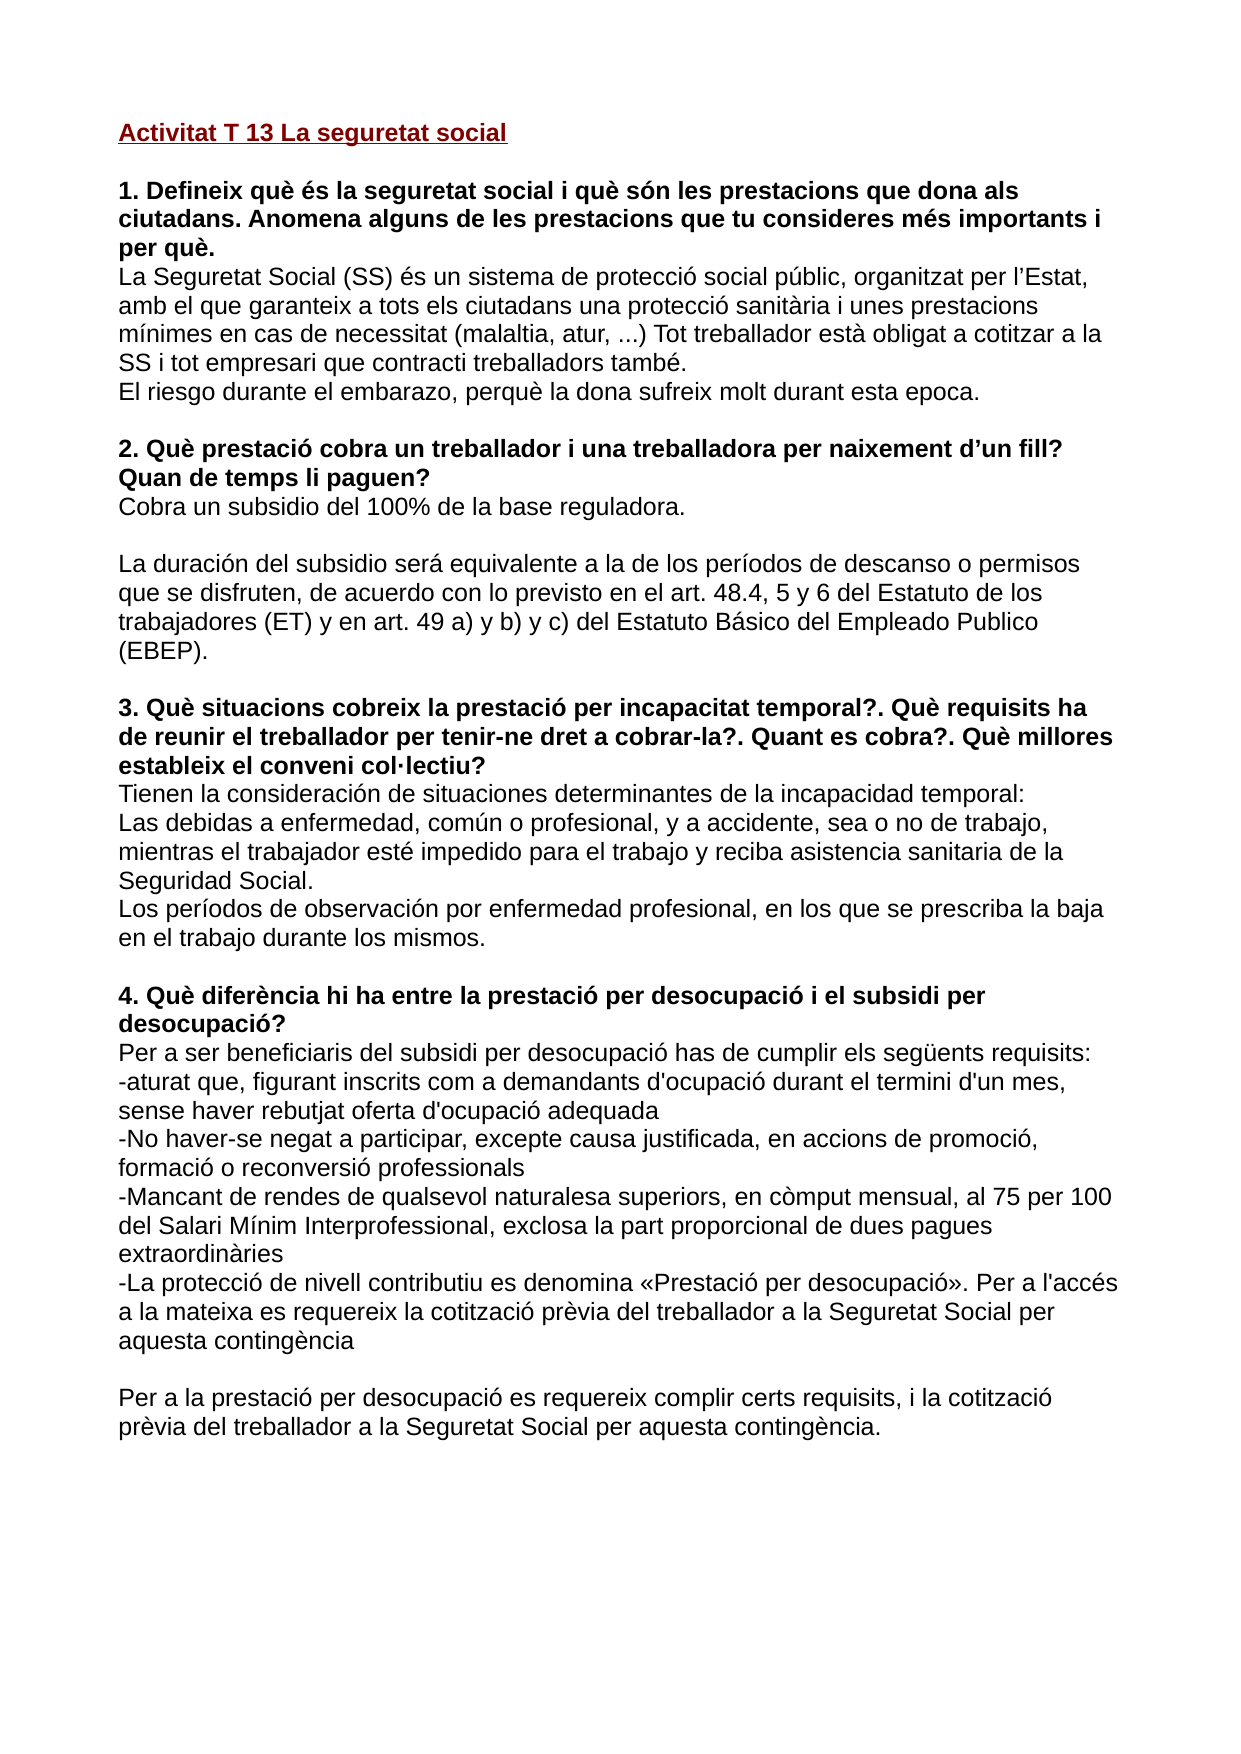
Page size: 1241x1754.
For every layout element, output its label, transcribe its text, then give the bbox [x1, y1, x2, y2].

text 2. Què prestació cobra un treballador i una treballadora per naixement d’un fill? [118, 434, 1122, 463]
text -Mancant de rendes de qualsevol naturalesa superiors, en còmput mensual, al 75 per 100 del Salari Mínim Interprofessional, exclosa la part proporcional de dues pagues extraordinàries [118, 1182, 1122, 1268]
text Activitat T 13 La seguretat social [118, 118, 1122, 147]
text -No haver-se negat a participar, excepte causa justificada, en accions de promoció, formació o reconversió professionals [118, 1124, 1122, 1182]
text Cobra un subsidio del 100% de la base reguladora. [118, 492, 1122, 521]
text El riesgo durante el embarazo, perquè la dona sufreix molt durant esta epoca. [118, 377, 1122, 406]
text La Seguretat Social (SS) és un sistema de protecció social públic, organitzat per l’Estat, amb el que garanteix a tots els ciutadans una protecció sanitària i unes prestacions mínimes en cas de necessitat (malaltia, atur, ...) Tot treballador està obligat a cotitzar a la SS i tot empresari que contracti treballadors també. [118, 262, 1122, 377]
text Per a ser beneficiaris del subsidi per desocupació has de cumplir els següents requisits: [118, 1038, 1122, 1067]
text Las debidas a enfermedad, común o profesional, y a accidente, sea o no de trabajo, mientras el trabajador esté impedido para el trabajo y reciba asistencia sanitaria de la Seguridad Social. [118, 808, 1122, 894]
text Quan de temps li paguen? [118, 463, 1122, 492]
text 4. Què diferència hi ha entre la prestació per desocupació i el subsidi per desocupació? [118, 981, 1122, 1038]
text -La protecció de nivell contributiu es denomina «Prestació per desocupació». Per a l'accés a la mateixa es requereix la cotització prèvia del treballador a la Seguretat Social per aquesta contingència [118, 1268, 1122, 1354]
text Per a la prestació per desocupació es requereix complir certs requisits, i la cotització prèvia del treballador a la Seguretat Social per aquesta contingència. [118, 1383, 1122, 1441]
text 1. Defineix què és la seguretat social i què són les prestacions que dona als ciutadans. Anomena alguns de les prestacions que tu consideres més importants i per què. [118, 176, 1122, 262]
text 3. Què situacions cobreix la prestació per incapacitat temporal?. Què requisits ha de reunir el treballador per tenir-ne dret a cobrar-la?. Quant es cobra?. Què millores estableix el conveni col·lectiu? [118, 693, 1122, 779]
text Los períodos de observación por enfermedad profesional, en los que se prescriba la baja en el trabajo durante los mismos. [118, 894, 1122, 952]
text Tienen la consideración de situaciones determinantes de la incapacidad temporal: [118, 779, 1122, 808]
text La duración del subsidio será equivalente a la de los períodos de descanso o permisos que se disfruten, de acuerdo con lo previsto en el art. 48.4, 5 y 6 del Estatuto de los trabajadores (ET) y en art. 49 a) y b) y c) del Estatuto Básico del Empleado Publico (EBEP). [118, 549, 1122, 664]
text -aturat que, figurant inscrits com a demandants d'ocupació durant el termini d'un mes, sense haver rebutjat oferta d'ocupació adequada [118, 1067, 1122, 1124]
